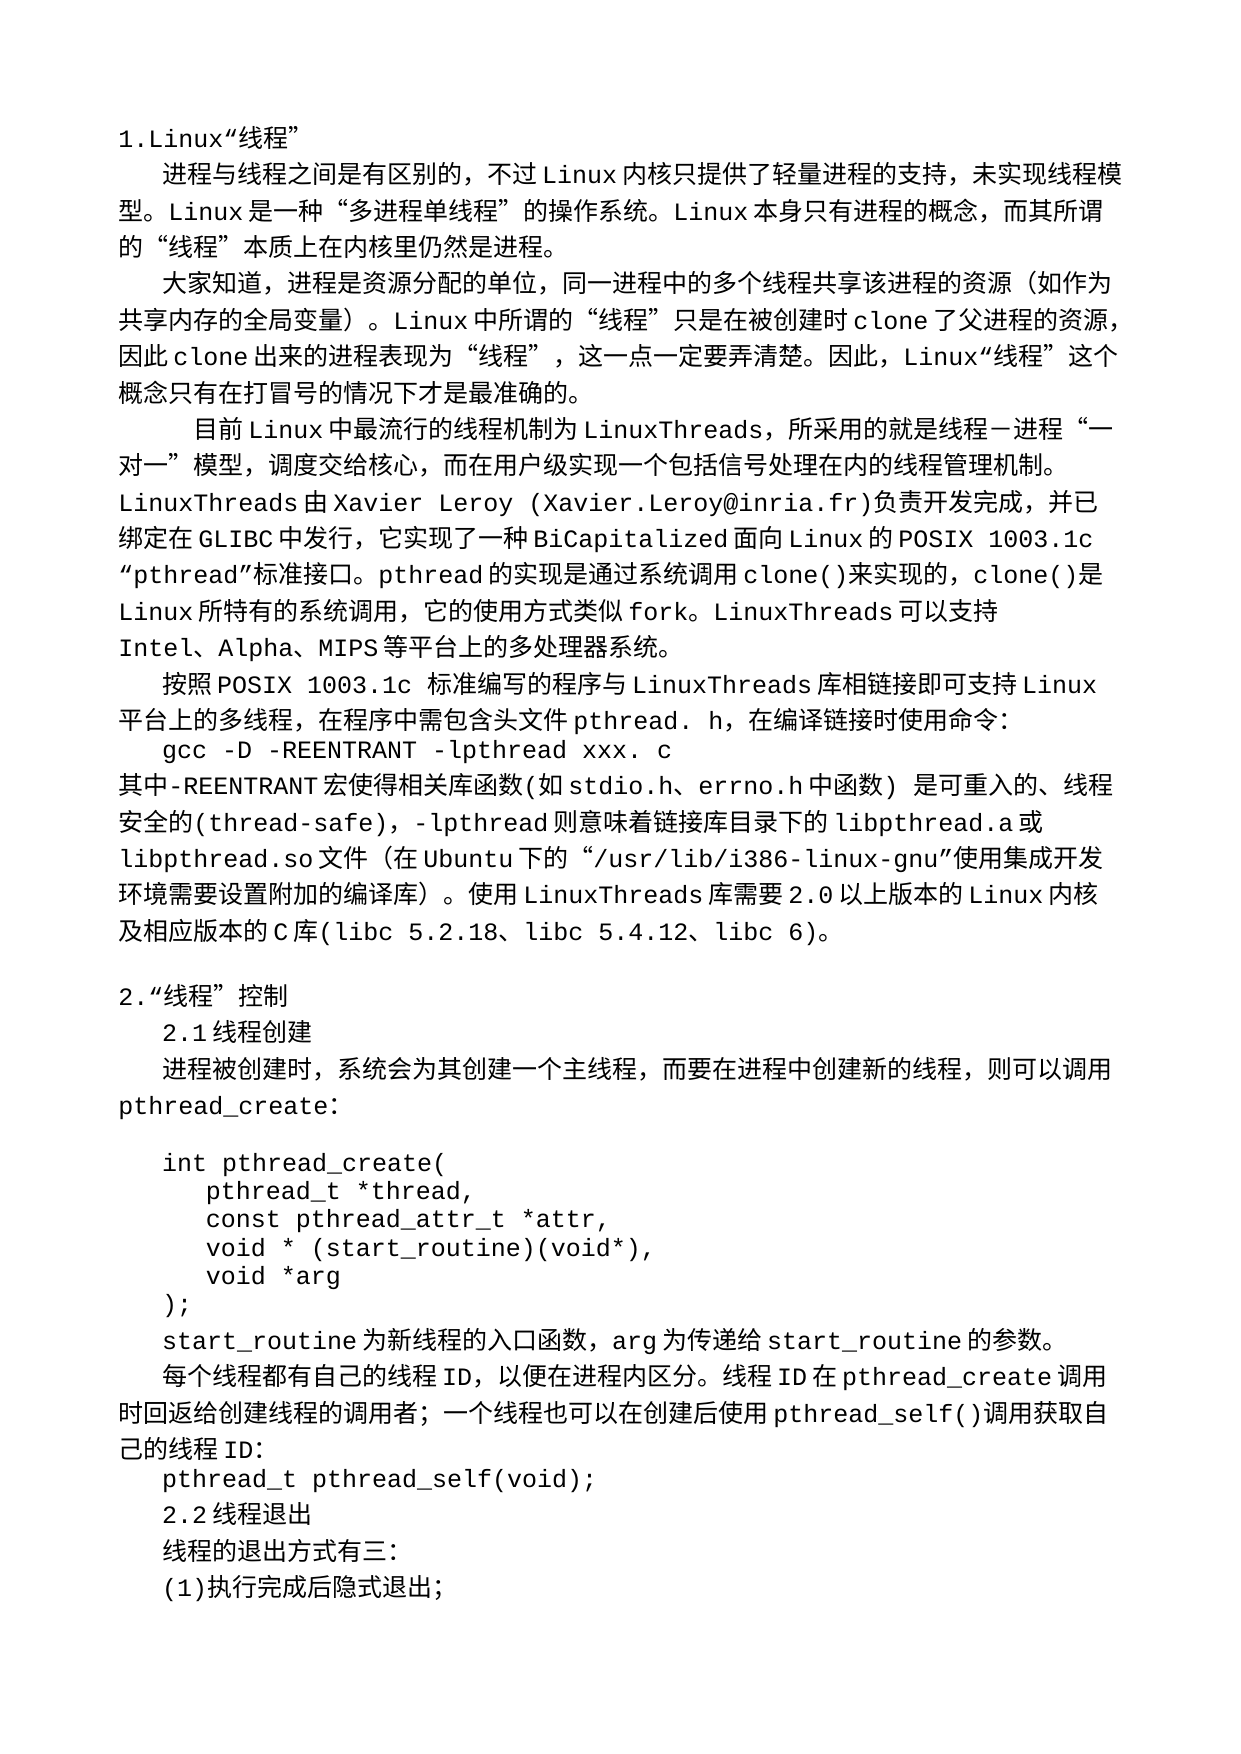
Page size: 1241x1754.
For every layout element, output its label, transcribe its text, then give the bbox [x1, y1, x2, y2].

text (1)执行完成后隐式退出； [118, 1567, 1122, 1604]
text gcc -D -REENTRANT -lpthread xxx. c [118, 737, 1122, 766]
text 目前Linux中最流行的线程机制为LinuxThreads，所采用的就是线程－进程“一对一”模型，调度交给核心，而在用户级实现一个包括信号处理在内的线程管理机制。LinuxThreads由Xavier Leroy (Xavier.Leroy@inria.fr)负责开发完成，并已绑定在GLIBC中发行，它实现了一种BiCapitalized面向Linux的POSIX 1003.1c “pthread”标准接口。pthread的实现是通过系统调用clone()来实现的，clone()是Linux所特有的系统调用，它的使用方式类似fork。LinuxThreads可以支持Intel、Alpha、MIPS等平台上的多处理器系统。 [118, 409, 1122, 664]
text int pthread_create( [118, 1150, 1122, 1179]
text void *arg [118, 1264, 1122, 1292]
text 1.Linux“线程” [118, 118, 1122, 154]
text 2.2线程退出 [118, 1494, 1122, 1531]
text 进程被创建时，系统会为其创建一个主线程，而要在进程中创建新的线程，则可以调用pthread_create： [118, 1049, 1122, 1122]
text 大家知道，进程是资源分配的单位，同一进程中的多个线程共享该进程的资源（如作为共享内存的全局变量）。Linux中所谓的“线程”只是在被创建时clone了父进程的资源，因此clone出来的进程表现为“线程”，这一点一定要弄清楚。因此，Linux“线程”这个概念只有在打冒号的情况下才是最准确的。 [118, 264, 1122, 409]
text start_routine为新线程的入口函数，arg为传递给start_routine的参数。 [118, 1320, 1122, 1357]
text 每个线程都有自己的线程ID，以便在进程内区分。线程ID在pthread_create调用时回返给创建线程的调用者；一个线程也可以在创建后使用pthread_self()调用获取自己的线程ID： [118, 1357, 1122, 1466]
text 2.“线程”控制 [118, 976, 1122, 1013]
text pthread_t *thread, [118, 1179, 1122, 1207]
text ); [118, 1292, 1122, 1320]
text 2.1线程创建 [118, 1013, 1122, 1049]
text 其中-REENTRANT宏使得相关库函数(如stdio.h、errno.h中函数) 是可重入的、线程安全的(thread-safe)，-lpthread则意味着链接库目录下的libpthread.a或libpthread.so文件（在Ubuntu下的“/usr/lib/i386-linux-gnu”使用集成开发环境需要设置附加的编译库）。使用LinuxThreads库需要2.0以上版本的Linux内核及相应版本的C库(libc 5.2.18、libc 5.4.12、libc 6)。 [118, 766, 1122, 948]
text pthread_t pthread_self(void); [118, 1466, 1122, 1494]
text void * (start_routine)(void*), [118, 1235, 1122, 1264]
text 进程与线程之间是有区别的，不过Linux内核只提供了轻量进程的支持，未实现线程模型。Linux是一种“多进程单线程”的操作系统。Linux本身只有进程的概念，而其所谓的“线程”本质上在内核里仍然是进程。 [118, 154, 1122, 264]
text 线程的退出方式有三： [118, 1531, 1122, 1567]
text const pthread_attr_t *attr, [118, 1207, 1122, 1235]
text 按照POSIX 1003.1c 标准编写的程序与LinuxThreads库相链接即可支持Linux平台上的多线程，在程序中需包含头文件pthread. h，在编译链接时使用命令： [118, 664, 1122, 737]
